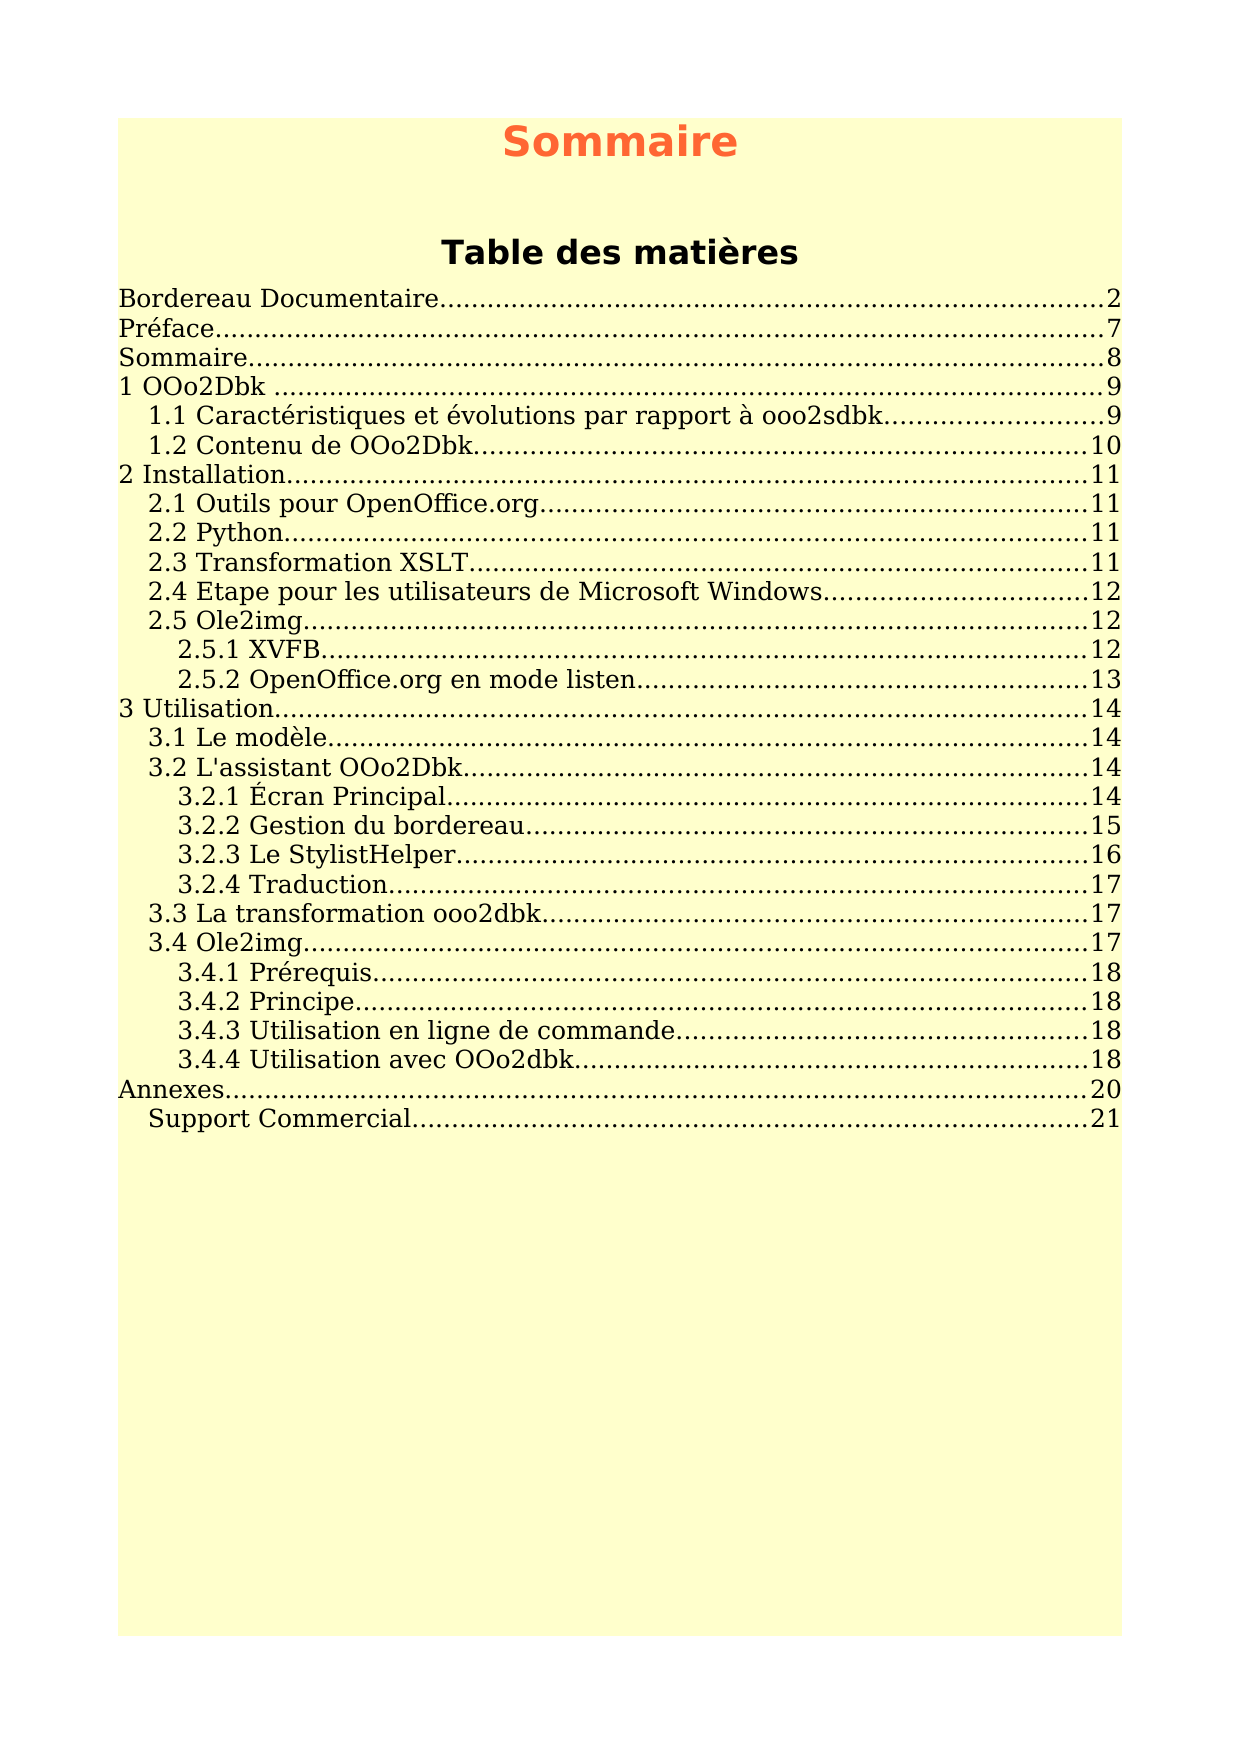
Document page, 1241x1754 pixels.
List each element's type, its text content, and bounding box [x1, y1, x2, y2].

text 3.1 Le modèle 14 [148, 723, 1122, 753]
text 1.2 Contenu de OOo2Dbk 10 [148, 431, 1122, 460]
text Support Commercial 21 [148, 1104, 1122, 1133]
text Sommaire 8 [118, 343, 1122, 372]
text 1 OOo2Dbk 9 [118, 372, 1122, 402]
text 2.2 Python 11 [148, 519, 1122, 548]
text 3.4.3 Utilisation en ligne de commande 18 [177, 1016, 1122, 1046]
text 3.2.3 Le StylistHelper 16 [177, 841, 1122, 870]
text 2.5.1 XVFB 12 [177, 636, 1122, 665]
text 2.4 Etape pour les utilisateurs de Microsoft Windows 12 [148, 577, 1122, 606]
subtitle Table des matières [118, 233, 1122, 272]
text 3.4.4 Utilisation avec OOo2dbk 18 [177, 1046, 1122, 1075]
text 3.4.2 Principe 18 [177, 987, 1122, 1016]
text Annexes 20 [118, 1075, 1122, 1104]
text 2.5 Ole2img 12 [148, 606, 1122, 636]
text 3.4.1 Prérequis 18 [177, 958, 1122, 987]
text 2.1 Outils pour OpenOffice.org 11 [148, 489, 1122, 519]
title Sommaire [118, 118, 1122, 167]
text 3.2.1 Écran Principal 14 [177, 782, 1122, 811]
text Préface 7 [118, 314, 1122, 343]
text 2.5.2 OpenOffice.org en mode listen 13 [177, 665, 1122, 694]
text 3 Utilisation 14 [118, 694, 1122, 723]
text 3.3 La transformation ooo2dbk 17 [148, 899, 1122, 928]
text 2 Installation 11 [118, 460, 1122, 489]
text 3.2.2 Gestion du bordereau 15 [177, 811, 1122, 841]
text 3.2 L'assistant OOo2Dbk 14 [148, 753, 1122, 782]
text 3.4 Ole2img 17 [148, 928, 1122, 958]
text Bordereau Documentaire 2 [118, 284, 1122, 314]
text 3.2.4 Traduction 17 [177, 870, 1122, 899]
text 1.1 Caractéristiques et évolutions par rapport à ooo2sdbk 9 [148, 402, 1122, 431]
text 2.3 Transformation XSLT 11 [148, 548, 1122, 577]
